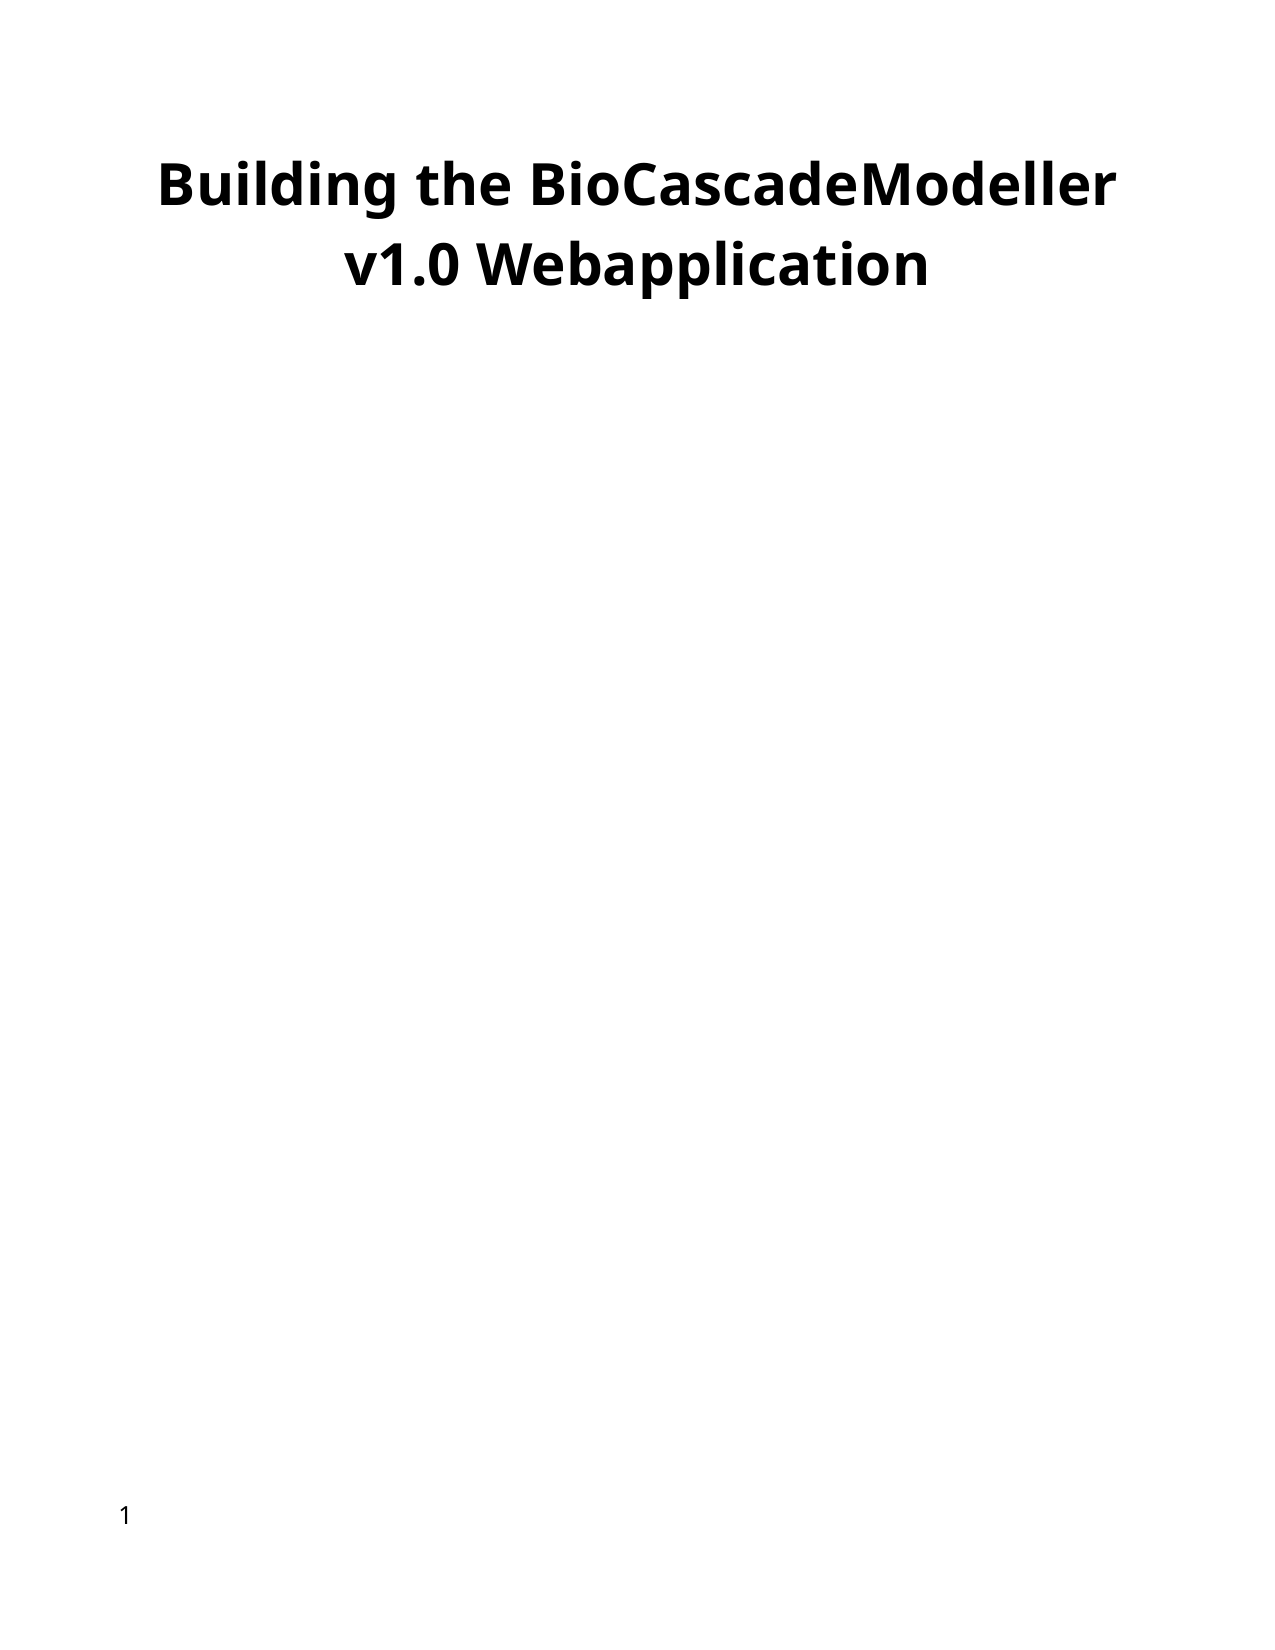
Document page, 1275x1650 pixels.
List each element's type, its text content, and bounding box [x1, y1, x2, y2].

title Building the BioCascadeModeller v1.0 Webapplication [118, 143, 1157, 302]
